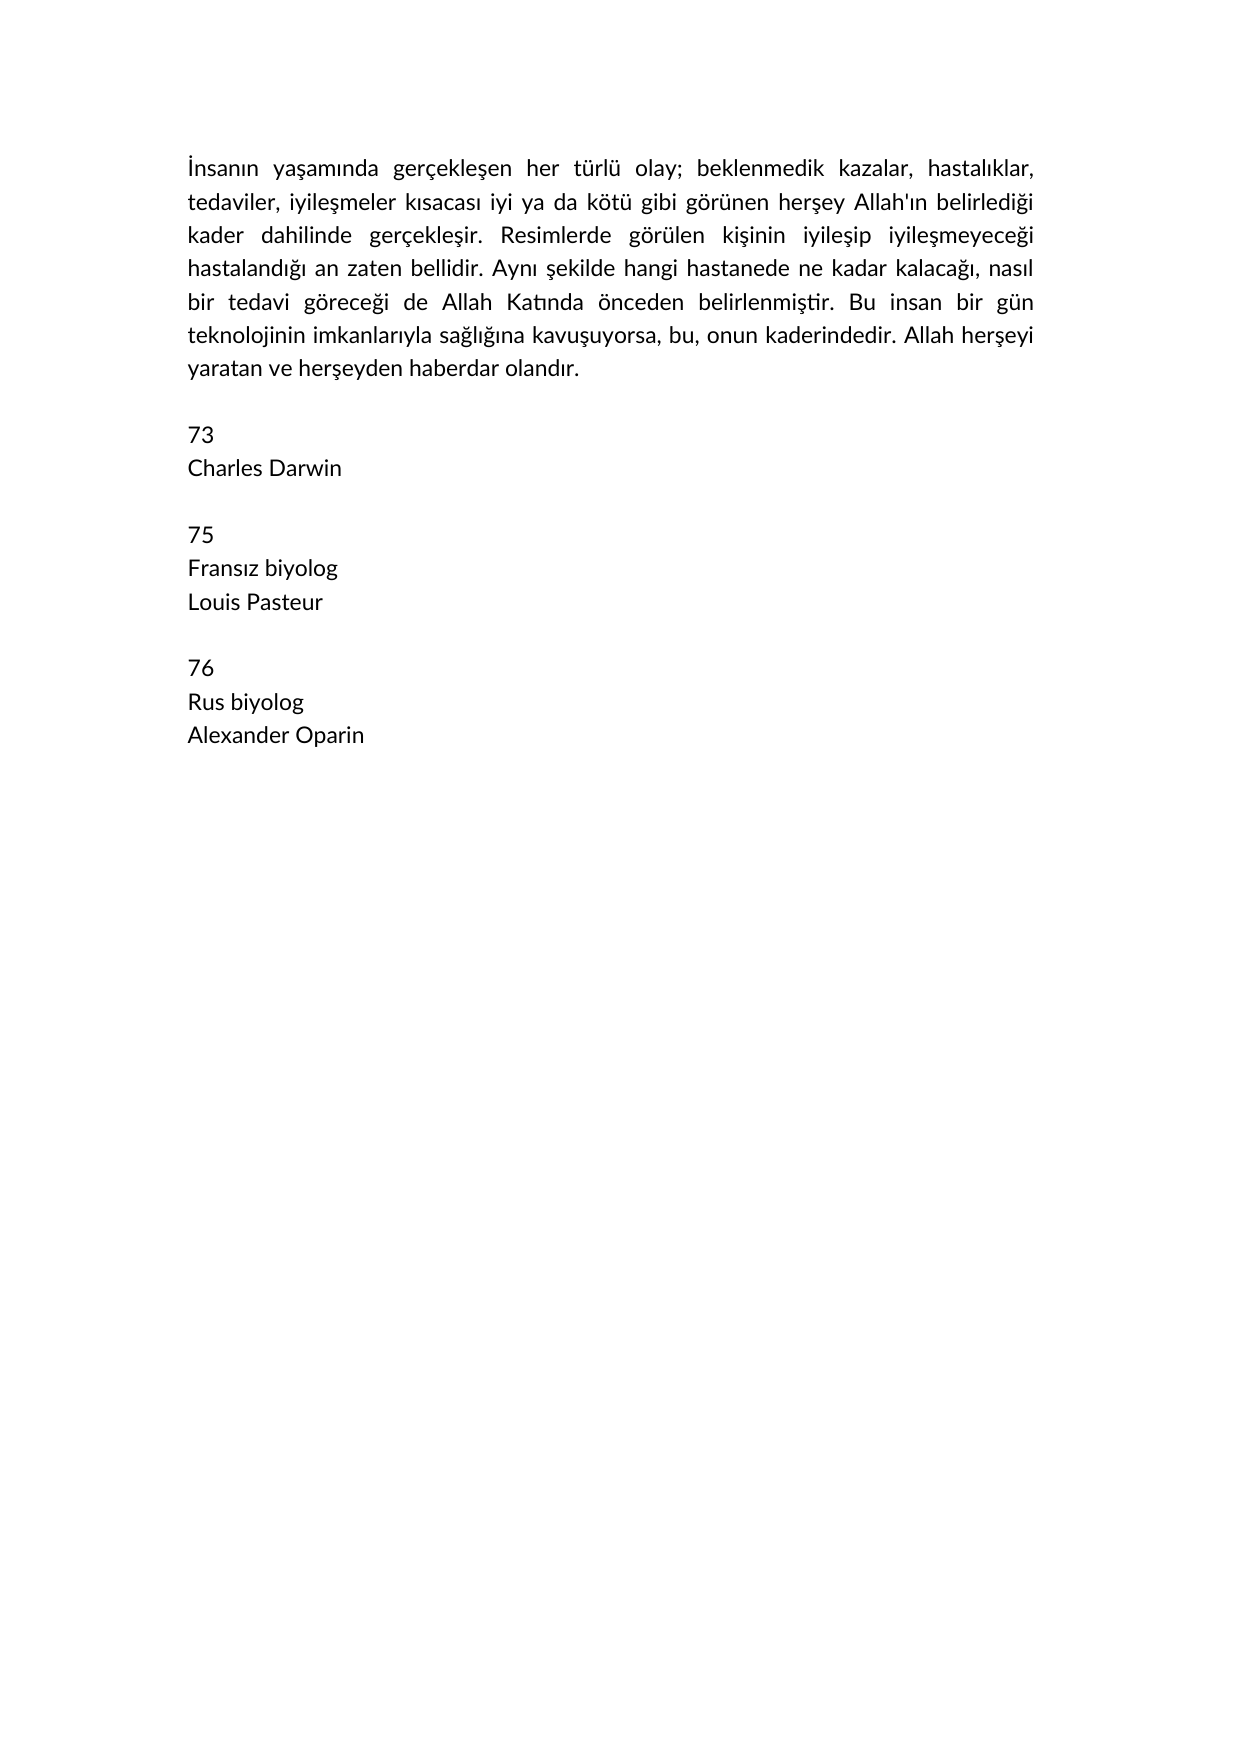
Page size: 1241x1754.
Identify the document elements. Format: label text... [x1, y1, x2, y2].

text Alexander Oparin [187, 717, 1035, 750]
text 76 [187, 650, 1035, 683]
text Fransız biyolog [187, 550, 1035, 583]
text İnsanın yaşamında gerçekleşen her türlü olay; beklenmedik kazalar, hastalıklar, tedaviler, iyileşmeler kısacası iyi ya da kötü gibi görünen herşey Allah'ın belirlediği kader dahilinde gerçekleşir. Resimlerde görülen kişinin iyileşip iyileşmeyeceği hastalandığı an zaten bellidir. Aynı şekilde hangi hastanede ne kadar kalacağı, nasıl bir tedavi göreceği de Allah Katında önceden belirlenmiştir. Bu insan bir gün teknolojinin imkanlarıyla sağlığına kavuşuyorsa, bu, onun kaderindedir. Allah herşeyi yaratan ve herşeyden haberdar olandır. [187, 150, 1035, 383]
text Louis Pasteur [187, 583, 1035, 617]
text 75 [187, 517, 1035, 550]
text Charles Darwin [187, 450, 1035, 483]
text 73 [187, 417, 1035, 450]
text Rus biyolog [187, 683, 1035, 717]
